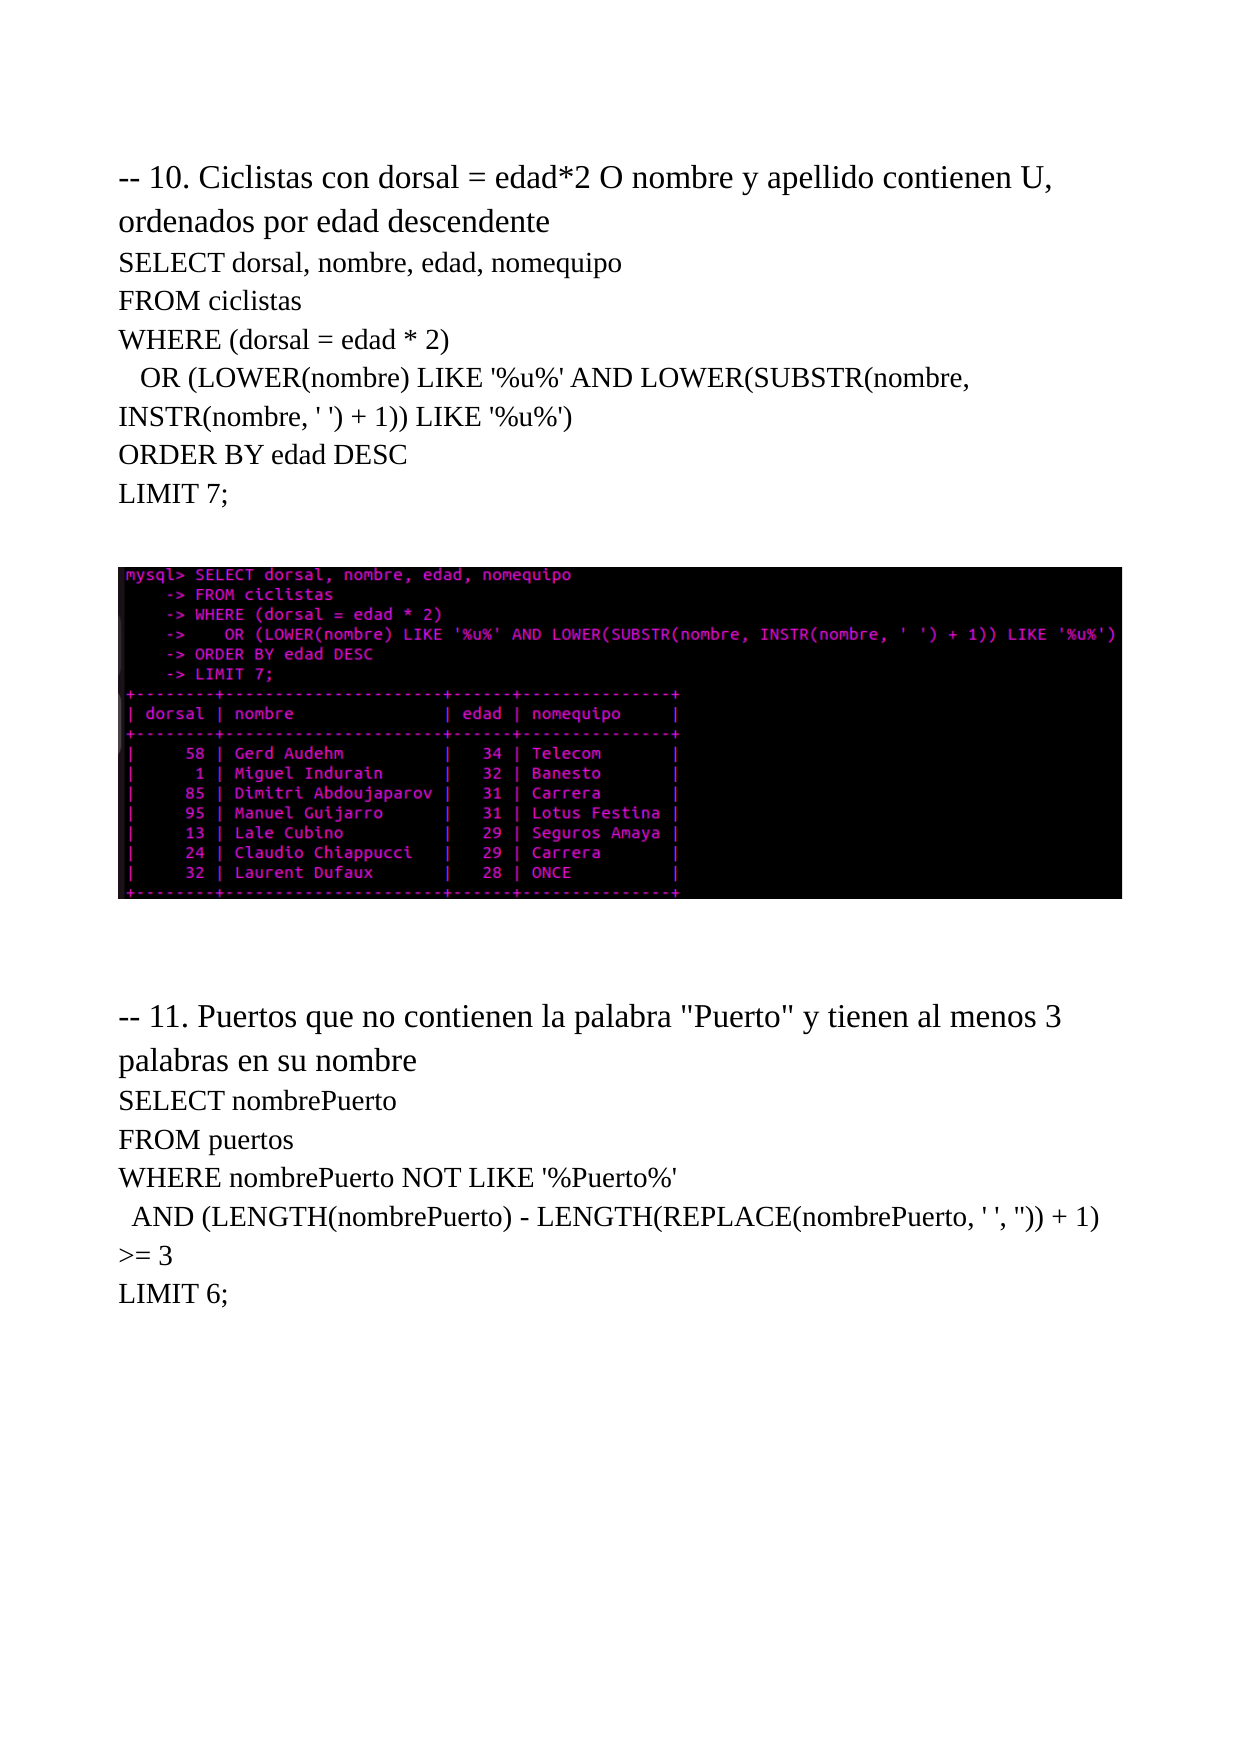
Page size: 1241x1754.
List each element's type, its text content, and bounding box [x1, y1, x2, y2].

picture [118, 567, 1123, 899]
text -- 10. Ciclistas con dorsal = edad*2 O nombre y apellido contienen U, ordenados por edad descendente SELECT dorsal, nombre, edad, nomequipo FROM ciclistas WHERE (dorsal = edad * 2) OR (LOWER(nombre) LIKE '%u%' AND LOWER(SUBSTR(nombre, INSTR(nombre, ' ') + 1)) LIKE '%u%') ORDER BY edad DESC LIMIT 7; [118, 118, 1122, 548]
text -- 11. Puertos que no contienen la palabra "Puerto" y tienen al menos 3 palabras en su nombre SELECT nombrePuerto FROM puertos WHERE nombrePuerto NOT LIKE '%Puerto%' AND (LENGTH(nombrePuerto) - LENGTH(REPLACE(nombrePuerto, ' ', '')) + 1) >= 3 LIMIT 6; [118, 957, 1122, 1348]
